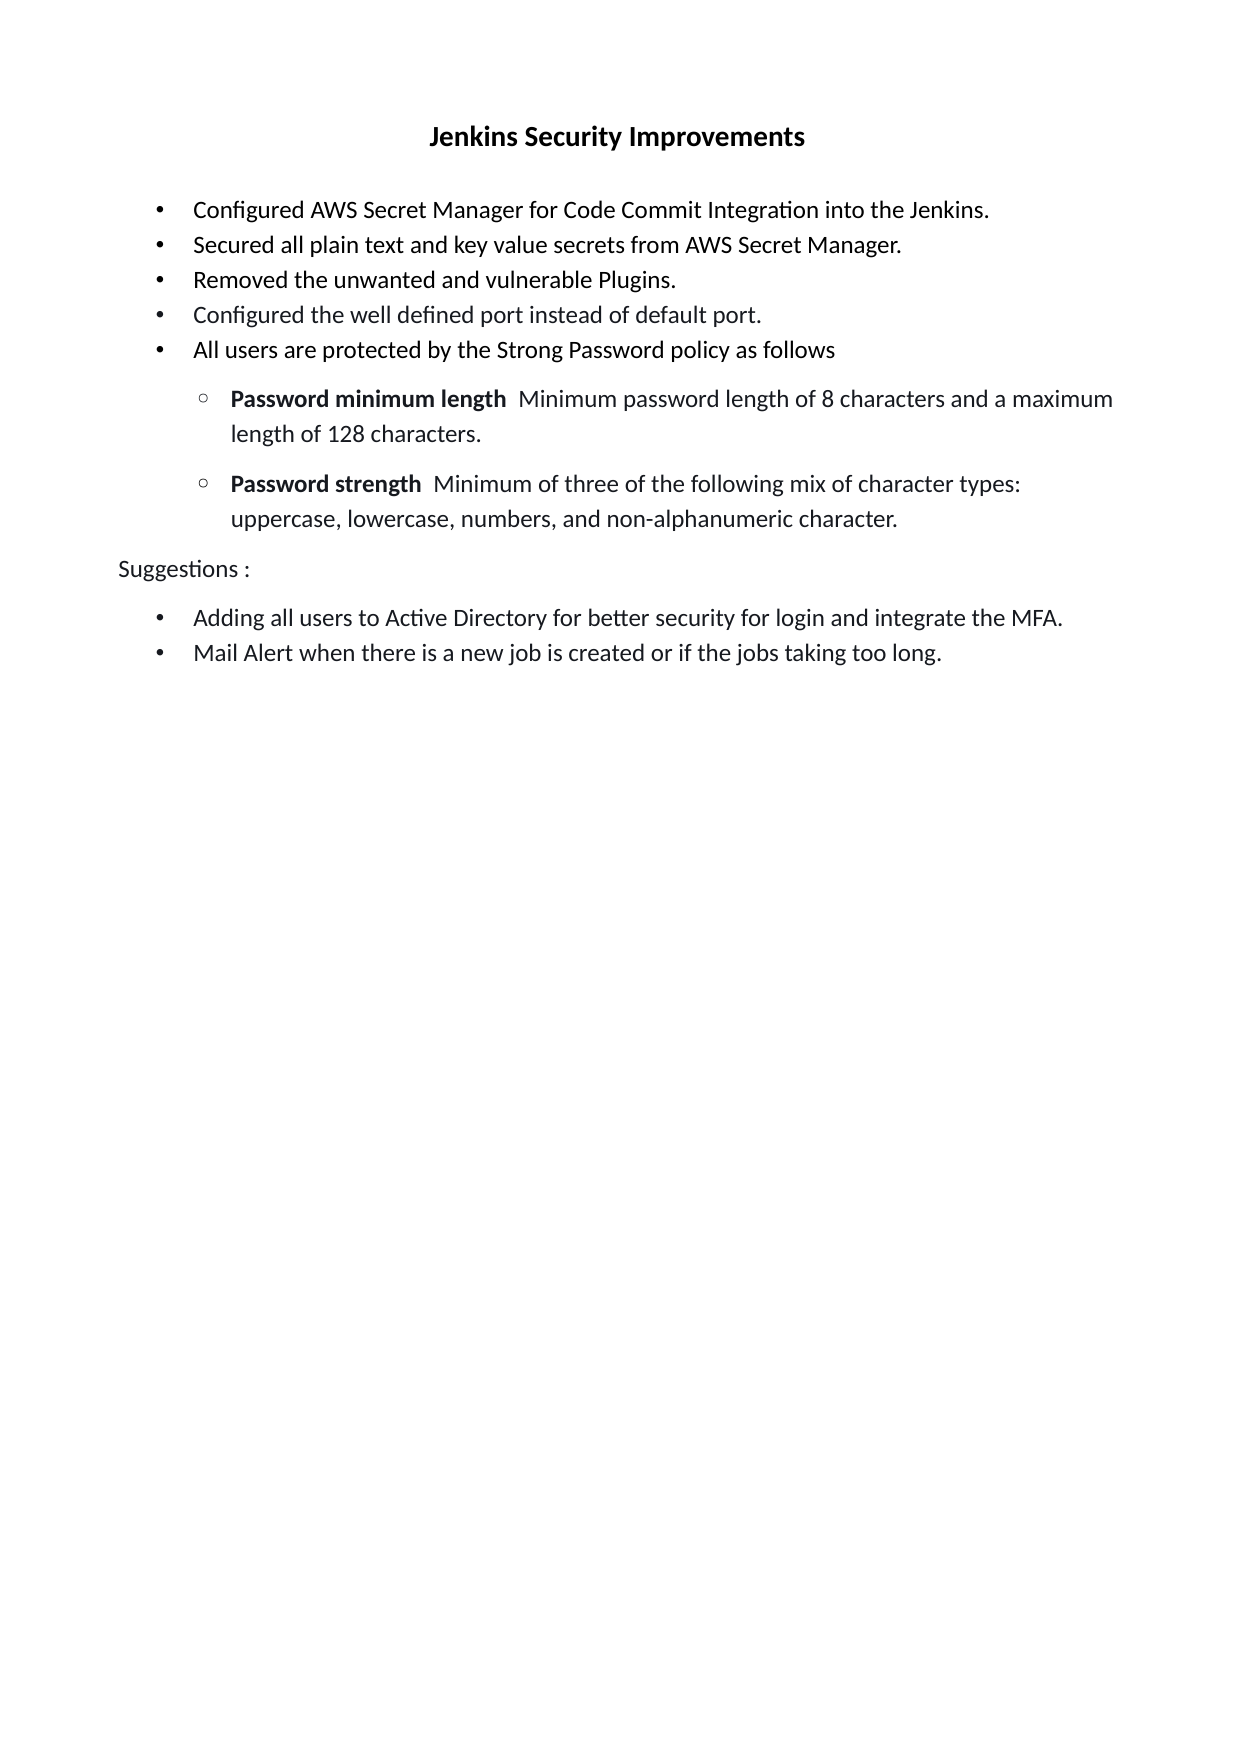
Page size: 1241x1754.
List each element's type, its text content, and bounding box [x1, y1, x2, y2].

list Removed the unwanted and vulnerable Plugins. [156, 264, 1122, 294]
list Password minimum length Minimum password length of 8 characters and a maximum length of 128 characters. [193, 384, 1122, 449]
list All users are protected by the Strong Password policy as follows [156, 334, 1122, 364]
list Configured the well defined port instead of default port. [156, 299, 1122, 329]
text Suggestions : [118, 553, 1122, 583]
list Adding all users to Active Directory for better security for login and integrate the MFA. [156, 602, 1122, 633]
list Configured AWS Secret Manager for Code Commit Integration into the Jenkins. [156, 194, 1122, 224]
list Secured all plain text and key value secrets from AWS Secret Manager. [156, 229, 1122, 259]
list Password strength Minimum of three of the following mix of character types: uppercase, lowercase, numbers, and non-alphanumeric character. [193, 468, 1122, 534]
text Jenkins Security Improvements [118, 118, 1122, 154]
list Mail Alert when there is a new job is created or if the jobs taking too long. [156, 637, 1122, 668]
